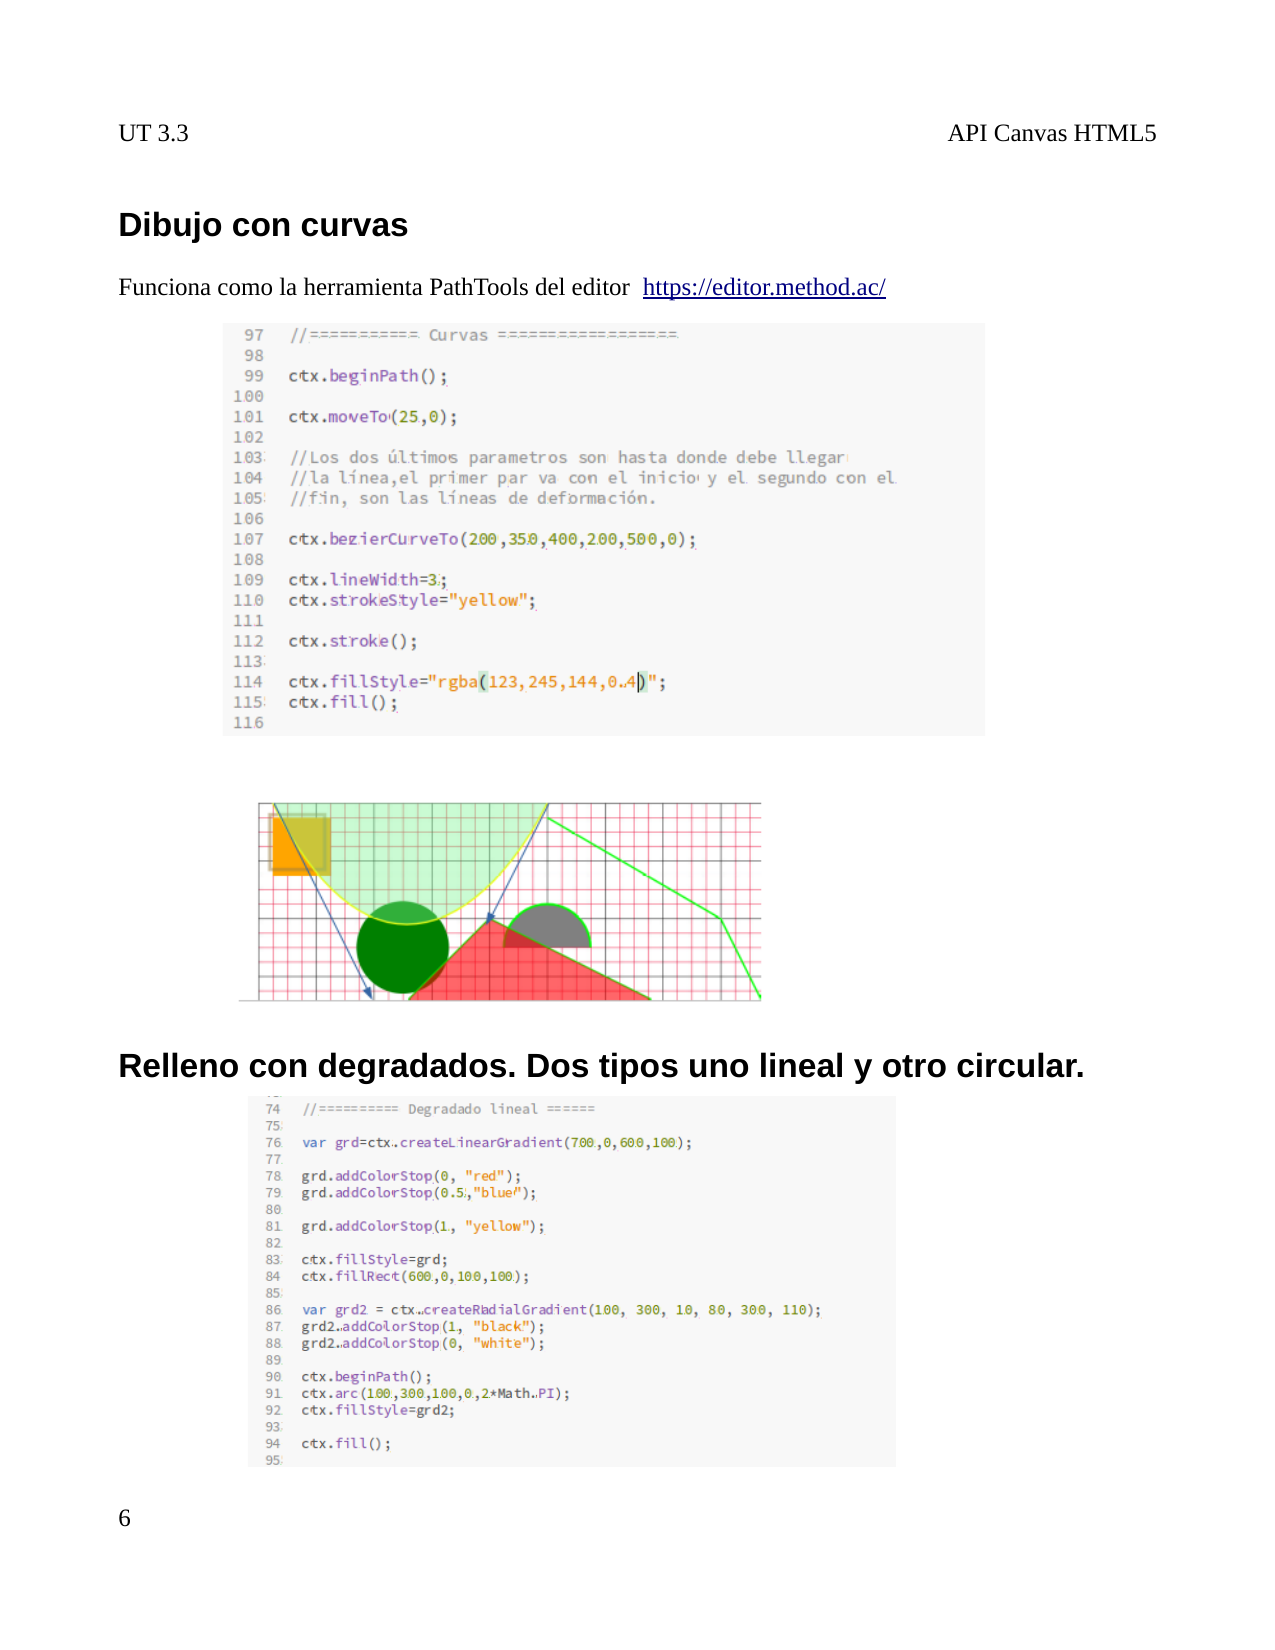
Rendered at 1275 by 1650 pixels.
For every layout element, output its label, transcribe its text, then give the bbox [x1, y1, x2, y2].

picture [209, 782, 803, 1046]
text Funciona como la herramienta PathTools del editor https://editor.method.ac/ [118, 272, 1157, 301]
picture [247, 1096, 896, 1467]
picture [222, 323, 986, 736]
subtitle Relleno con degradados. Dos tipos uno lineal y otro circular. [118, 808, 1157, 1084]
subtitle Dibujo con curvas [118, 205, 1157, 244]
